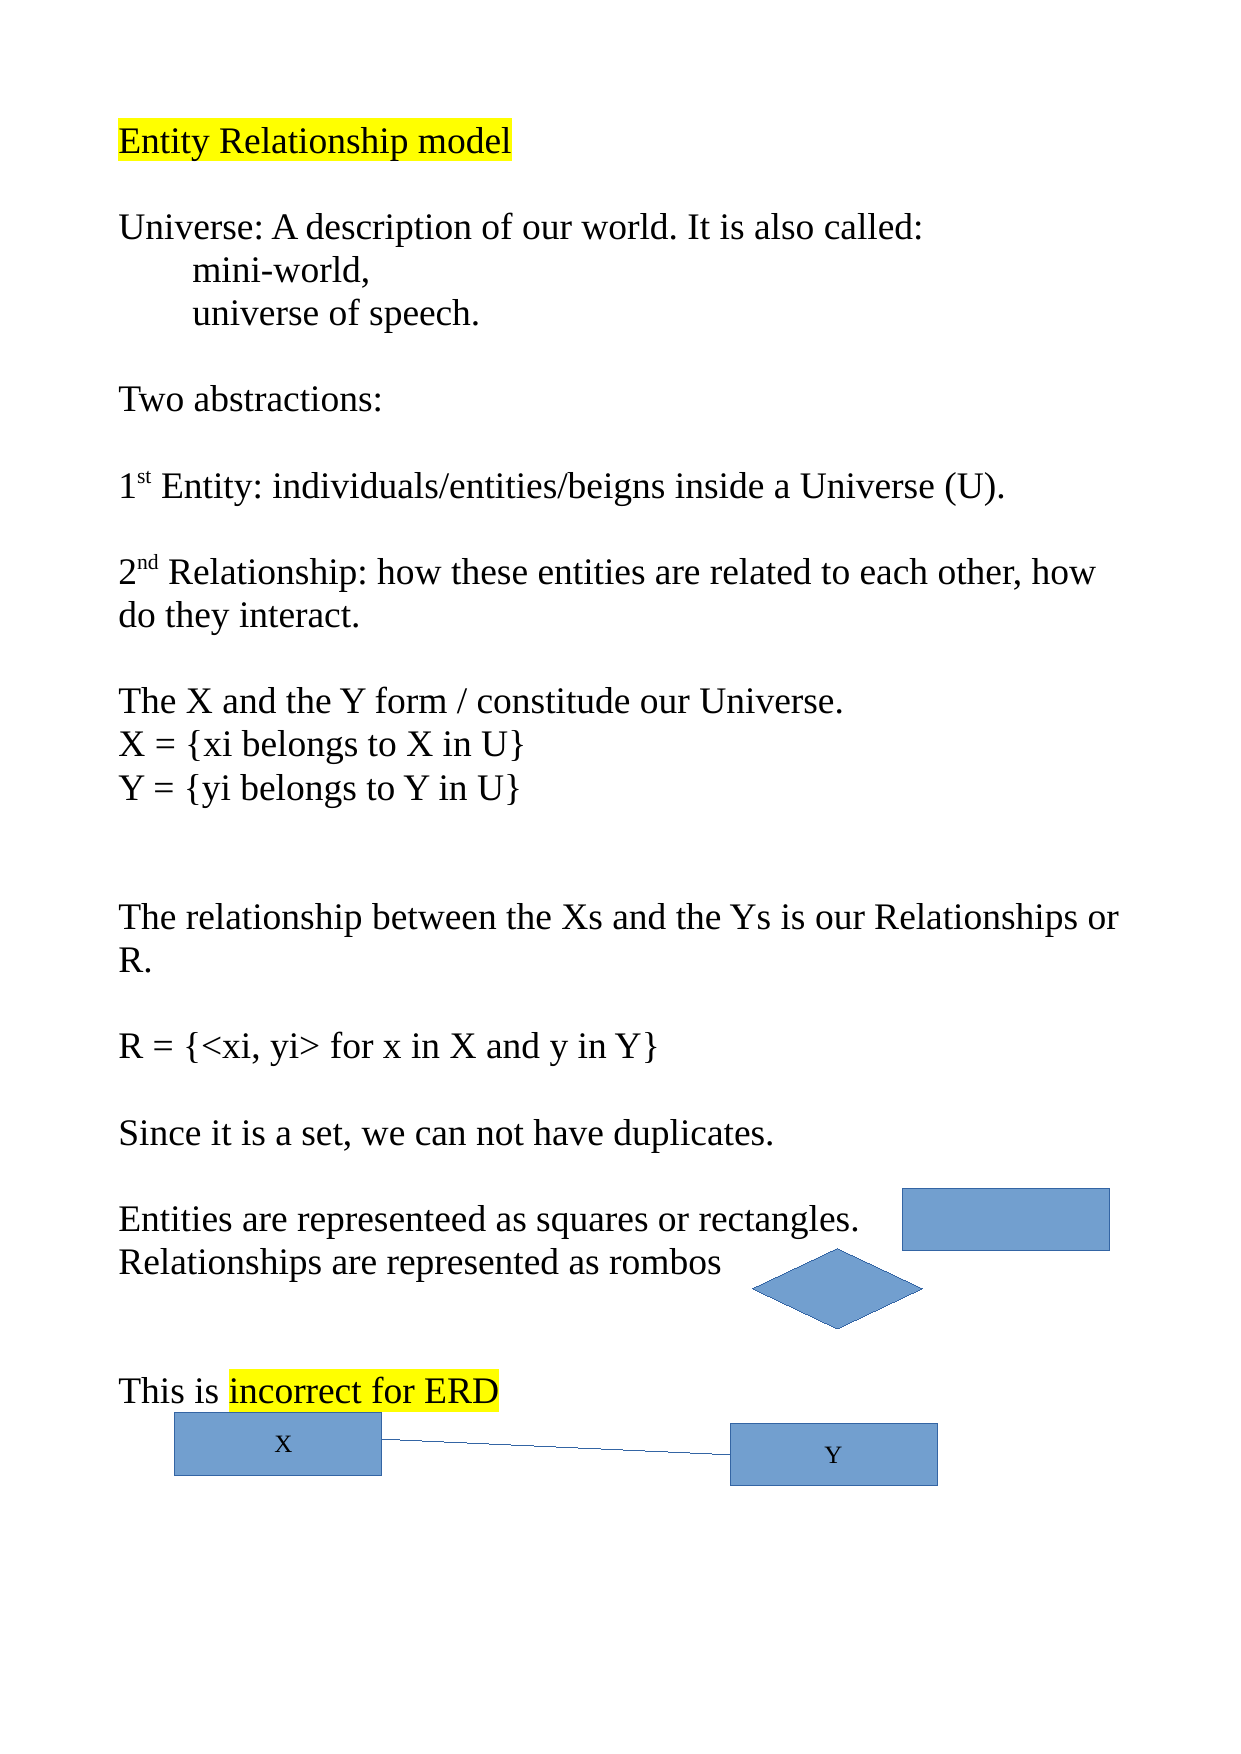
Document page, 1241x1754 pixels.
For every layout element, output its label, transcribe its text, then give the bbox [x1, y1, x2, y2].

text Relationships are represented as rombos [118, 1239, 1122, 1282]
text The X and the Y form / constitude our Universe. [118, 679, 1122, 722]
text Entity Relationship model [118, 118, 1122, 161]
text mini-world, [118, 247, 1122, 291]
text Since it is a set, we can not have duplicates. [118, 1110, 1122, 1153]
text Y = {yi belongs to Y in U} [118, 765, 1122, 808]
text universe of speech. [118, 291, 1122, 334]
text R = {<xi, yi> for x in X and y in Y} [118, 1024, 1122, 1067]
text Universe: A description of our world. It is also called: [118, 204, 1122, 247]
text 2nd Relationship: how these entities are related to each other, how do they interact. [118, 549, 1122, 636]
text X = {xi belongs to X in U} [118, 722, 1122, 765]
text This is incorrect for ERD [118, 1369, 1122, 1412]
text 1st Entity: individuals/entities/beigns inside a Universe (U). [118, 463, 1122, 506]
text Entities are representeed as squares or rectangles. [118, 1196, 902, 1239]
text The relationship between the Xs and the Ys is our Relationships or R. [118, 894, 1122, 981]
text Two abstractions: [118, 377, 1122, 420]
